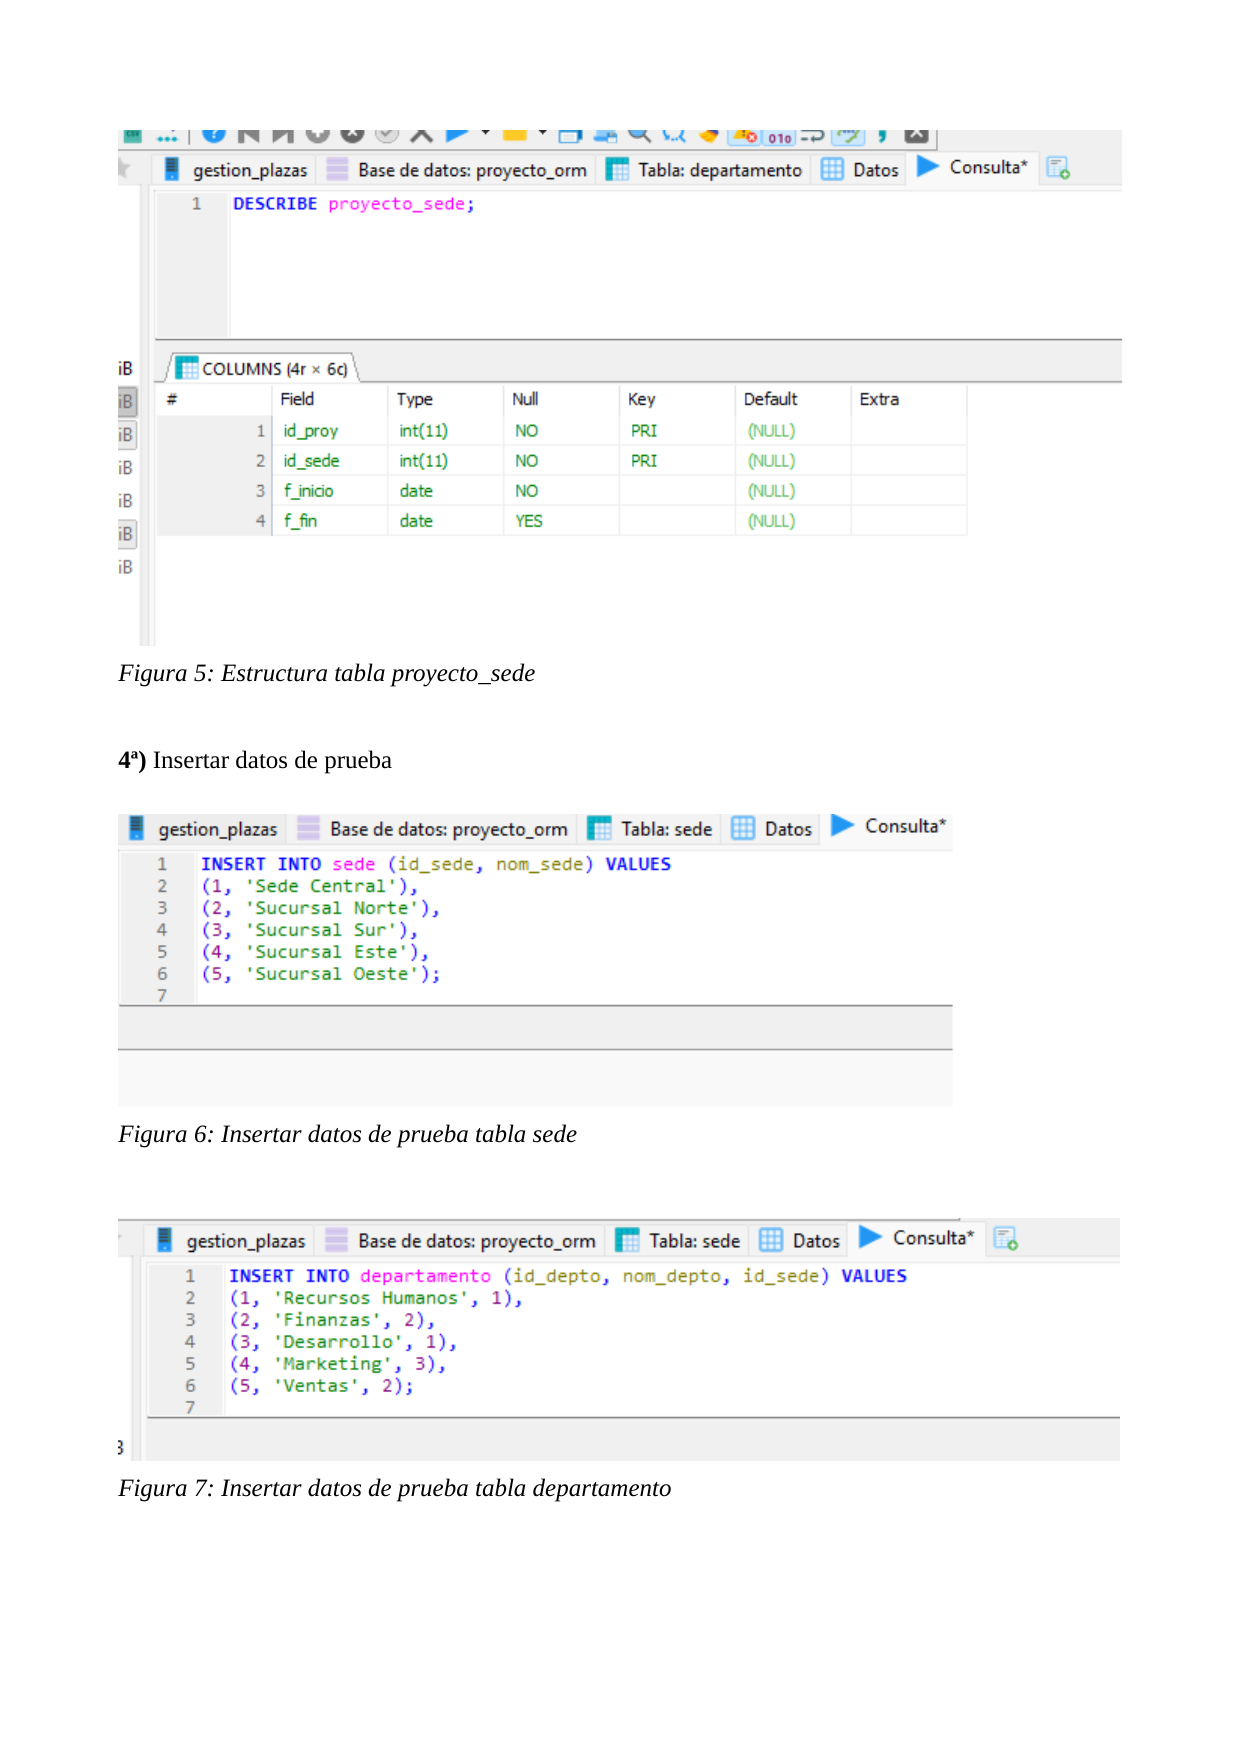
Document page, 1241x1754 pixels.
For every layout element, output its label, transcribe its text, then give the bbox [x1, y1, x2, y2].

text Figura 5: Estructura tabla proyecto_sede [118, 646, 1122, 687]
picture [118, 814, 953, 1107]
text Figura 7: Insertar datos de prueba tabla departamento [118, 1461, 1120, 1502]
picture [118, 130, 1123, 646]
text 4ª) Insertar datos de prueba [118, 745, 1122, 773]
text Figura 6: Insertar datos de prueba tabla sede [118, 1107, 953, 1148]
picture [118, 1218, 1120, 1461]
